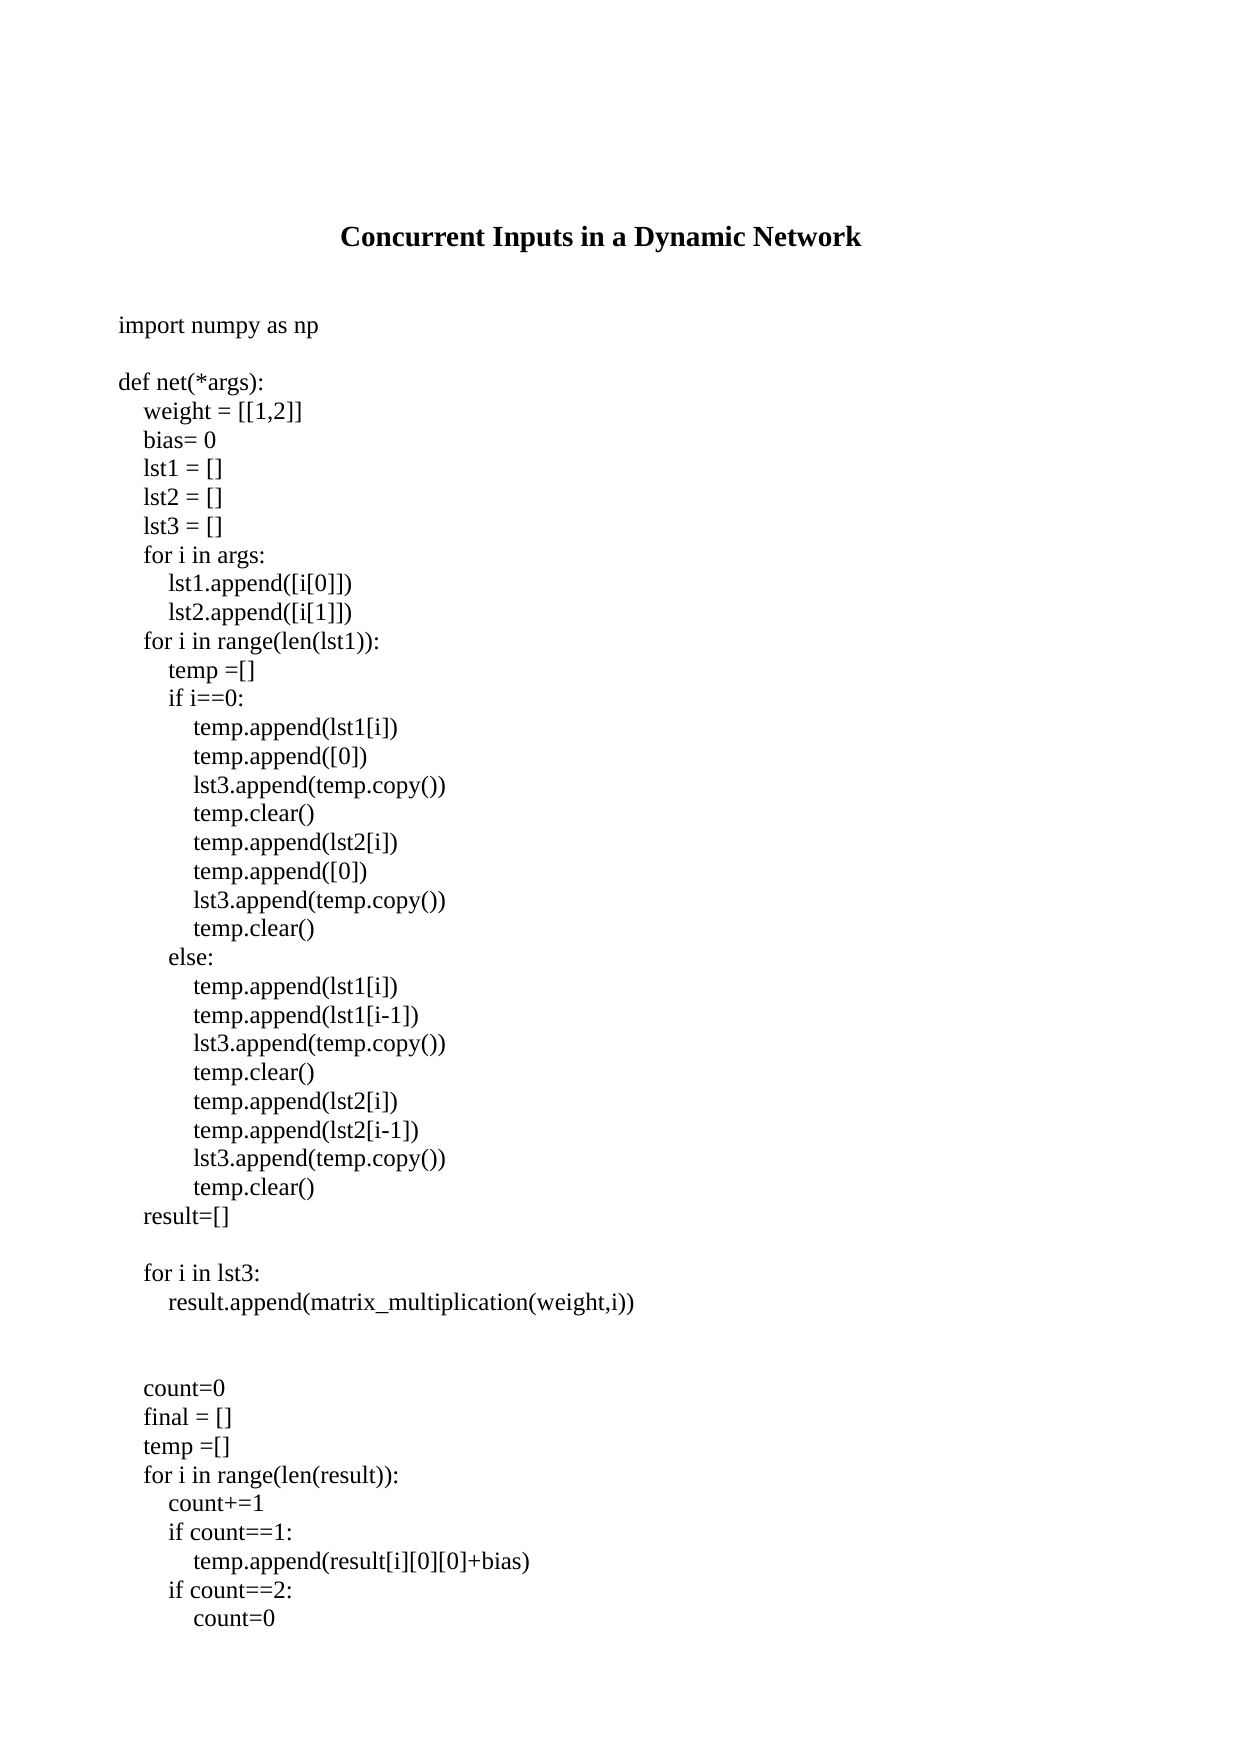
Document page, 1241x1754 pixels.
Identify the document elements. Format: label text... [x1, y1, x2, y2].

text lst3.append(temp.copy()) [118, 885, 1122, 913]
text temp.append(result[i][0][0]+bias) [118, 1546, 1122, 1575]
text count=0 [118, 1603, 1122, 1632]
text temp =[] [118, 1431, 1122, 1460]
text temp.append(lst2[i-1]) [118, 1115, 1122, 1143]
text temp.clear() [118, 1057, 1122, 1086]
text temp.append([0]) [118, 856, 1122, 885]
text lst2.append([i[1]]) [118, 597, 1122, 626]
text lst3 = [] [118, 511, 1122, 540]
text result.append(matrix_multiplication(weight,i)) [118, 1287, 1122, 1316]
text lst3.append(temp.copy()) [118, 1143, 1122, 1172]
text temp =[] [118, 655, 1122, 683]
text lst3.append(temp.copy()) [118, 770, 1122, 798]
text lst1 = [] [118, 453, 1122, 482]
text temp.append(lst2[i]) [118, 827, 1122, 856]
text temp.append(lst2[i]) [118, 1086, 1122, 1115]
text temp.append(lst1[i]) [118, 712, 1122, 741]
text temp.append([0]) [118, 741, 1122, 770]
text if i==0: [118, 683, 1122, 712]
text result=[] [118, 1201, 1122, 1230]
text count=0 [118, 1373, 1122, 1402]
text bias= 0 [118, 425, 1122, 453]
text for i in range(len(lst1)): [118, 626, 1122, 655]
text if count==1: [118, 1517, 1122, 1546]
text if count==2: [118, 1575, 1122, 1603]
text temp.clear() [118, 798, 1122, 827]
text weight = [[1,2]] [118, 396, 1122, 425]
text for i in lst3: [118, 1258, 1122, 1287]
text temp.append(lst1[i-1]) [118, 1000, 1122, 1028]
text Concurrent Inputs in a Dynamic Network [118, 219, 1122, 252]
text import numpy as np [118, 310, 1122, 338]
text temp.clear() [118, 1172, 1122, 1201]
text for i in range(len(result)): [118, 1460, 1122, 1488]
text lst2 = [] [118, 482, 1122, 511]
text def net(*args): [118, 367, 1122, 396]
text temp.append(lst1[i]) [118, 971, 1122, 1000]
text else: [118, 942, 1122, 971]
text final = [] [118, 1402, 1122, 1431]
text lst1.append([i[0]]) [118, 568, 1122, 597]
text count+=1 [118, 1488, 1122, 1517]
text for i in args: [118, 540, 1122, 568]
text temp.clear() [118, 913, 1122, 942]
text lst3.append(temp.copy()) [118, 1028, 1122, 1057]
